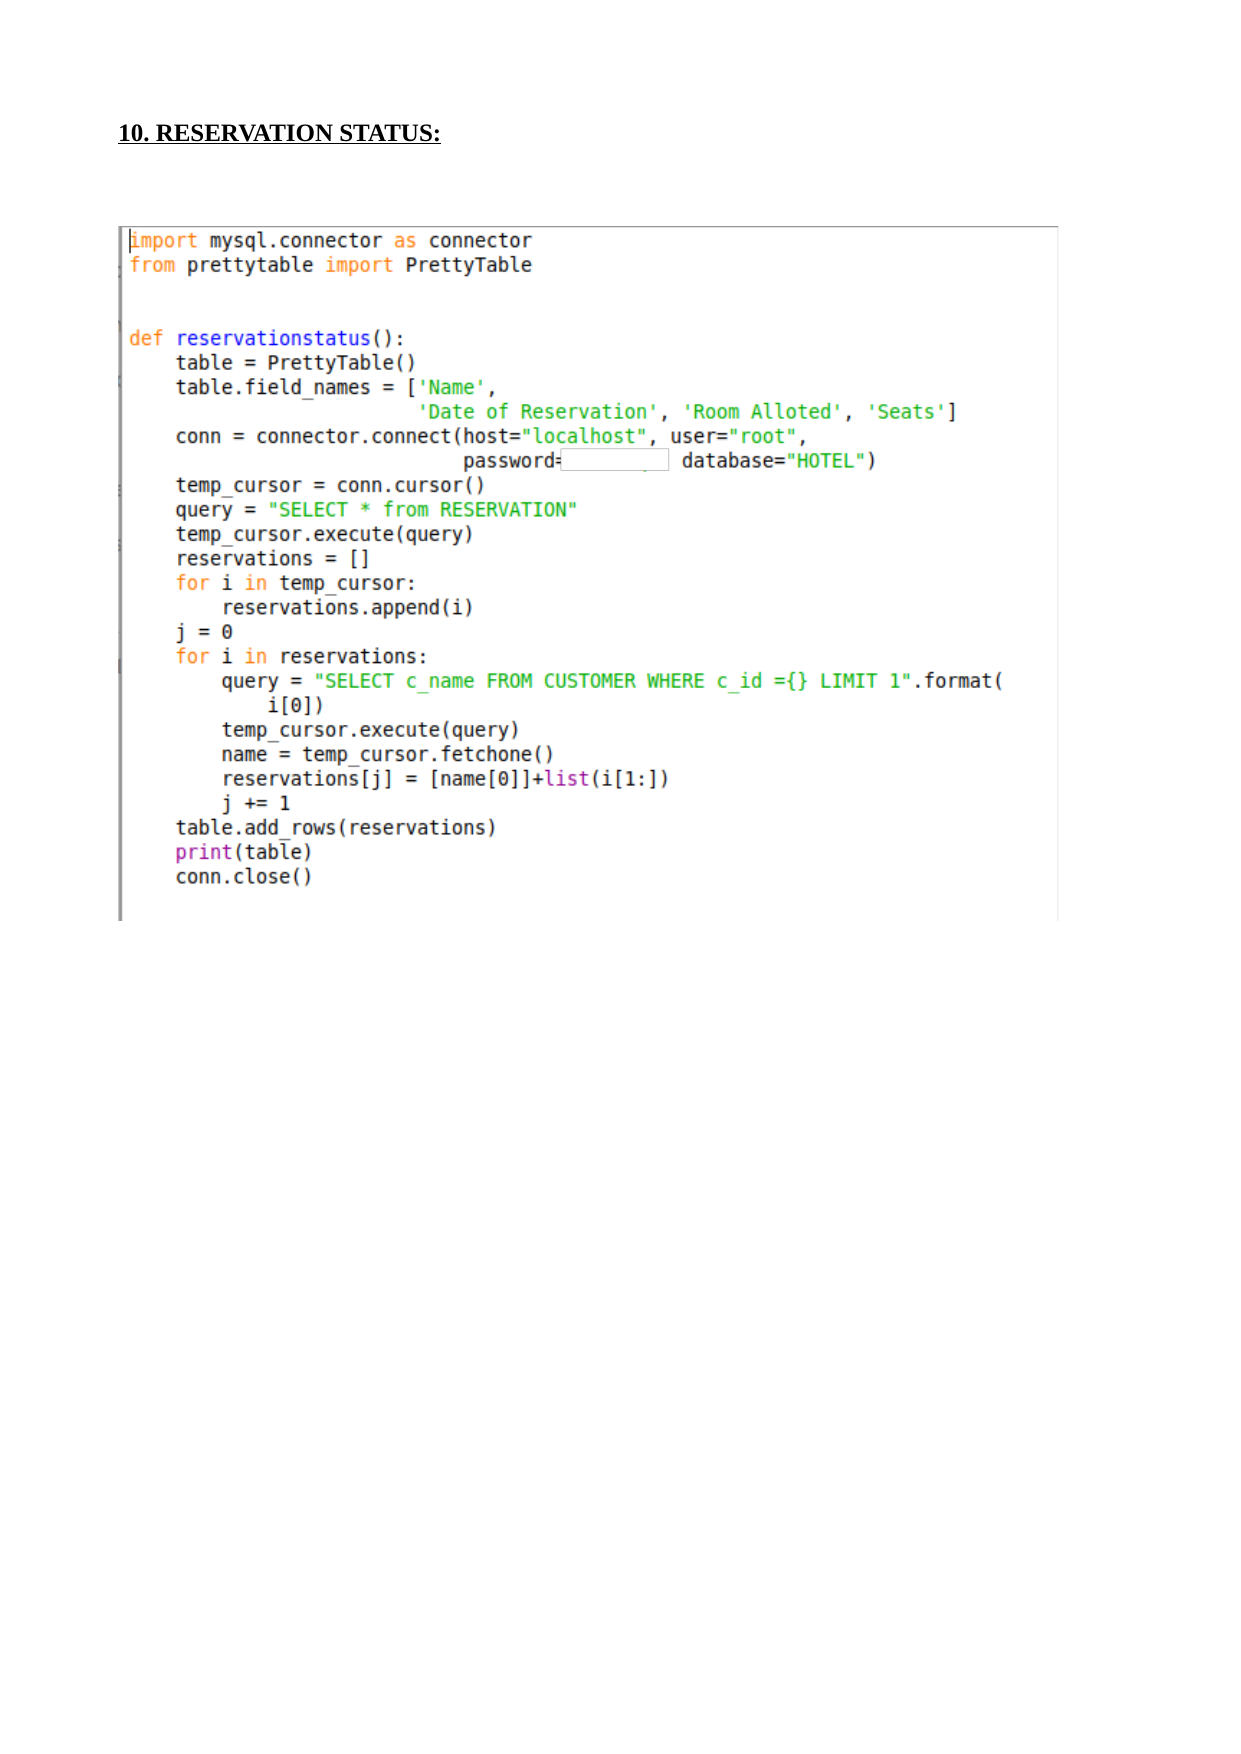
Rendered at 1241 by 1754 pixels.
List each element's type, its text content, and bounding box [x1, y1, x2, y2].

picture [118, 226, 1059, 921]
text 10. RESERVATION STATUS: [118, 118, 1122, 147]
